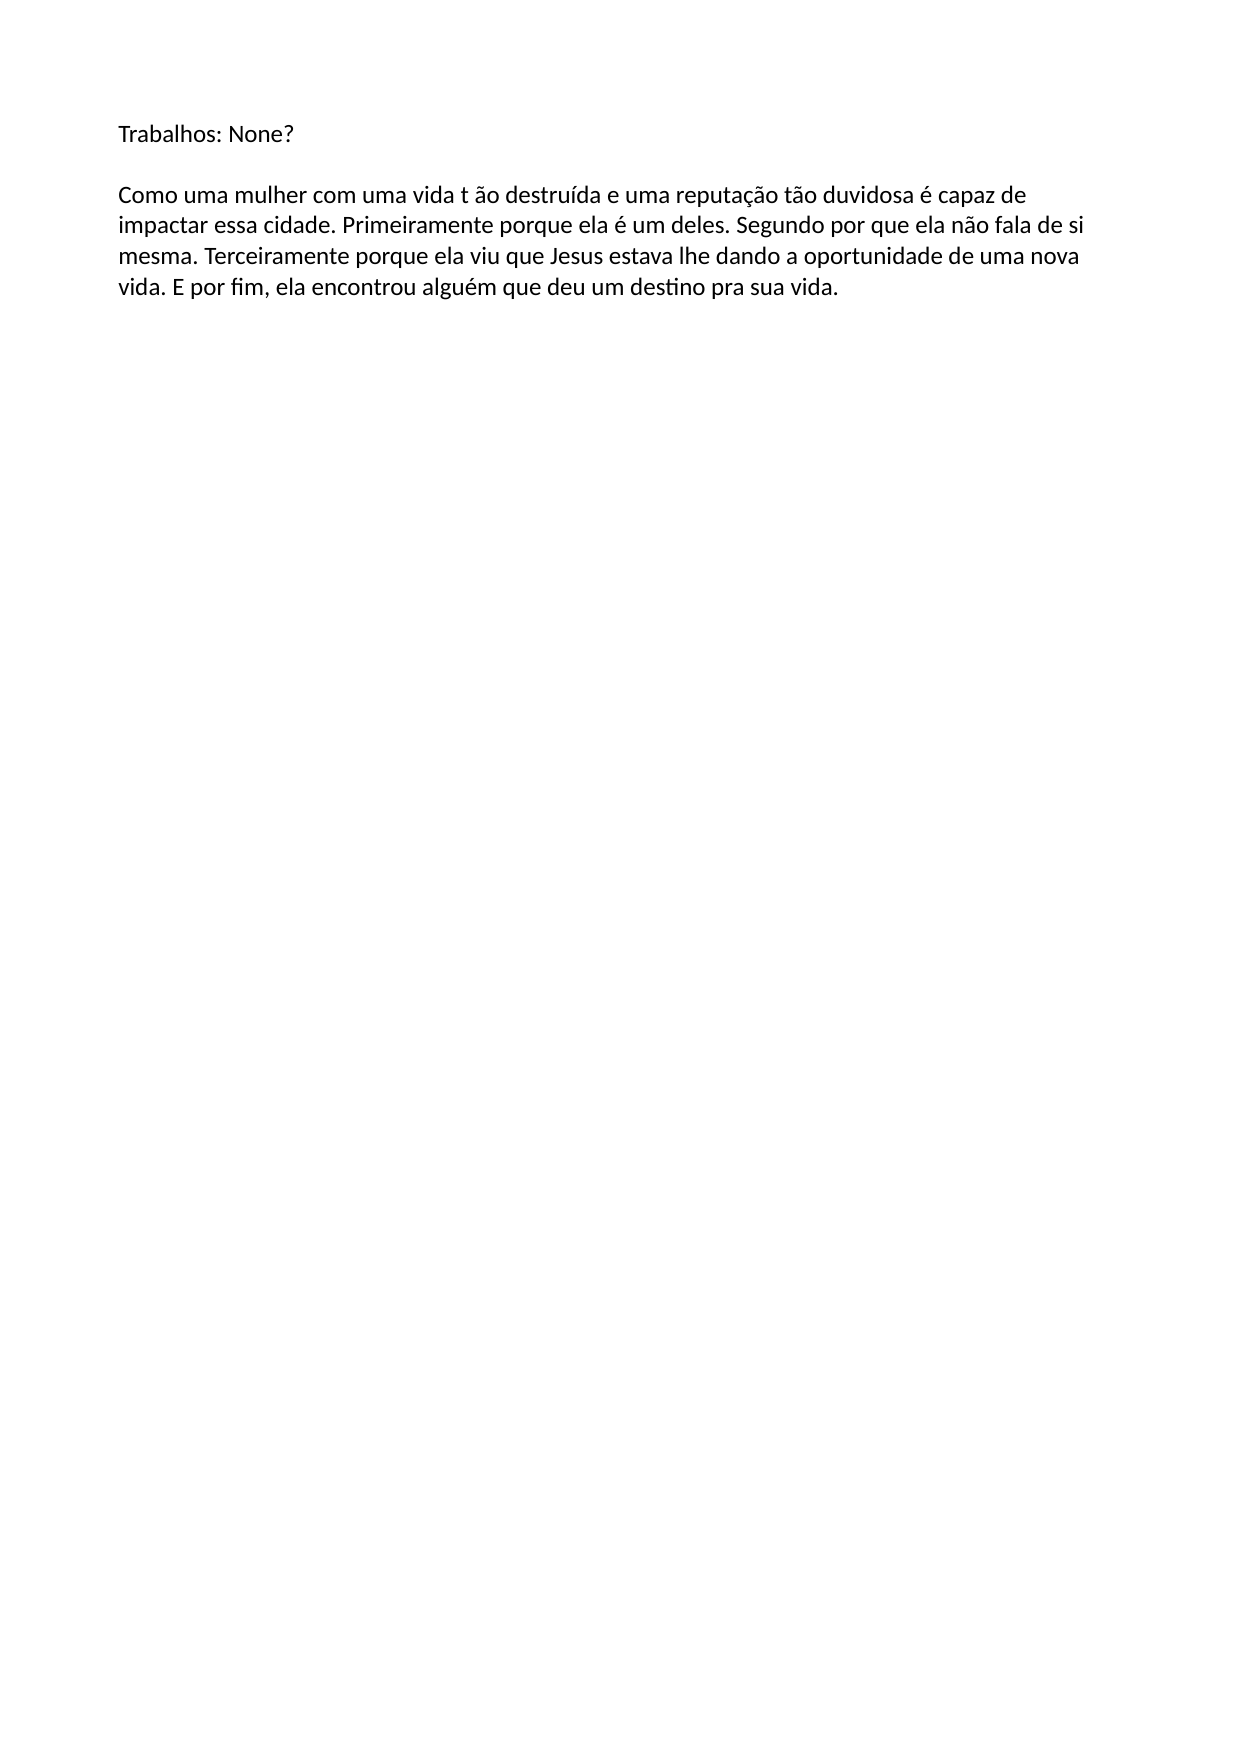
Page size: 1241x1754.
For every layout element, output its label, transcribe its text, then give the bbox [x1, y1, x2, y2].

text Como uma mulher com uma vida t ão destruída e uma reputação tão duvidosa é capaz de impactar essa cidade. Primeiramente porque ela é um deles. Segundo por que ela não fala de si mesma. Terceiramente porque ela viu que Jesus estava lhe dando a oportunidade de uma nova vida. E por fim, ela encontrou alguém que deu um destino pra sua vida. [118, 179, 1122, 301]
text Trabalhos: None? [118, 118, 1122, 149]
